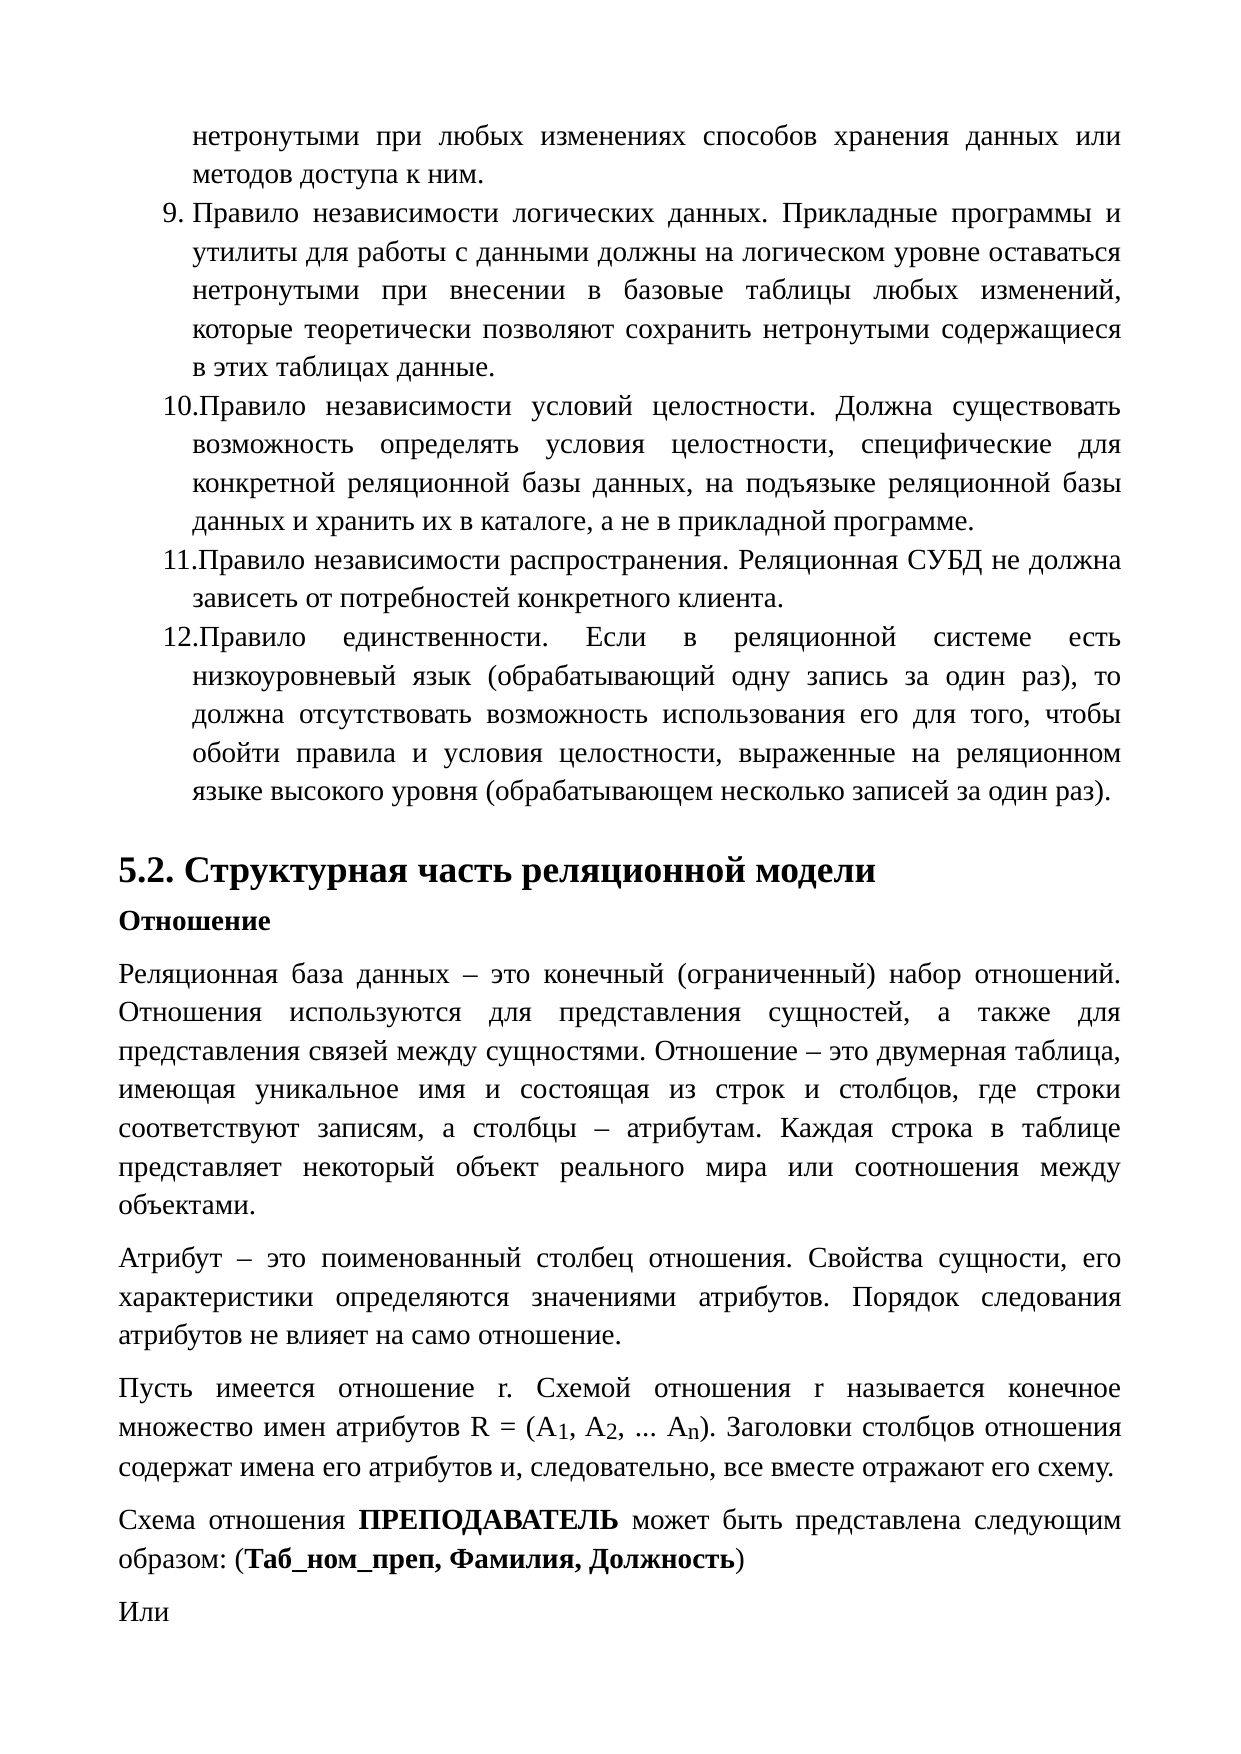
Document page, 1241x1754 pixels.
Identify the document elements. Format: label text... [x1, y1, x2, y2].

list нетронутыми при любых изменениях способов хранения данных или методов доступа к ним. [162, 118, 1122, 190]
text Отношение [118, 903, 1122, 936]
list Правило независимости логических данных. Прикладные программы и утилиты для работы с данными должны на логическом уровне оставаться нетронутыми при внесении в базовые таблицы любых изменений, которые теоретически позволяют сохранить нетронутыми содержащиеся в этих таблицах данные. [162, 195, 1122, 383]
list Правило независимости условий целостности. Должна существовать возможность определять условия целостности, специфические для конкретной реляционной базы данных, на подъязыке реляционной базы данных и хранить их в каталоге, а не в прикладной программе. [162, 388, 1122, 537]
text Реляционная база данных – это конечный (ограниченный) набор отношений. Отношения используются для представления сущностей, а также для представления связей между сущностями. Отношение – это двумерная таблица, имеющая уникальное имя и состоящая из строк и столбцов, где строки соответствуют записям, а столбцы – атрибутам. Каждая строка в таблице представляет некоторый объект реального мира или соотношения между объектами. [118, 956, 1122, 1221]
subtitle 5.2. Структурная часть реляционной модели [118, 847, 1122, 890]
list Правило единственности. Если в реляционной системе есть низкоуровневый язык (обрабатывающий одну запись за один раз), то должна отсутствовать возможность использования его для того, чтобы обойти правила и условия целостности, выраженные на реляционном языке высокого уровня (обрабатывающем несколько записей за один раз). [162, 619, 1122, 807]
text Атрибут – это поименованный столбец отношения. Свойства сущности, его характеристики определяются значениями атрибутов. Порядок следования атрибутов не влияет на само отношение. [118, 1240, 1122, 1351]
list Правило независимости распространения. Реляционная СУБД не должна зависеть от потребностей конкретного клиента. [162, 542, 1122, 614]
text Схема отношения ПРЕПОДАВАТЕЛЬ может быть представлена следующим образом: (Таб_ном_преп, Фамилия, Должность) [118, 1502, 1122, 1574]
text Или [118, 1594, 1122, 1628]
text Пусть имеется отношение r. Схемой отношения r называется конечное множество имен атрибутов R = (A1, A2, ... Аn). Заголовки столбцов отношения содержат имена его атрибутов и, следовательно, все вместе отражают его схему. [118, 1371, 1122, 1483]
